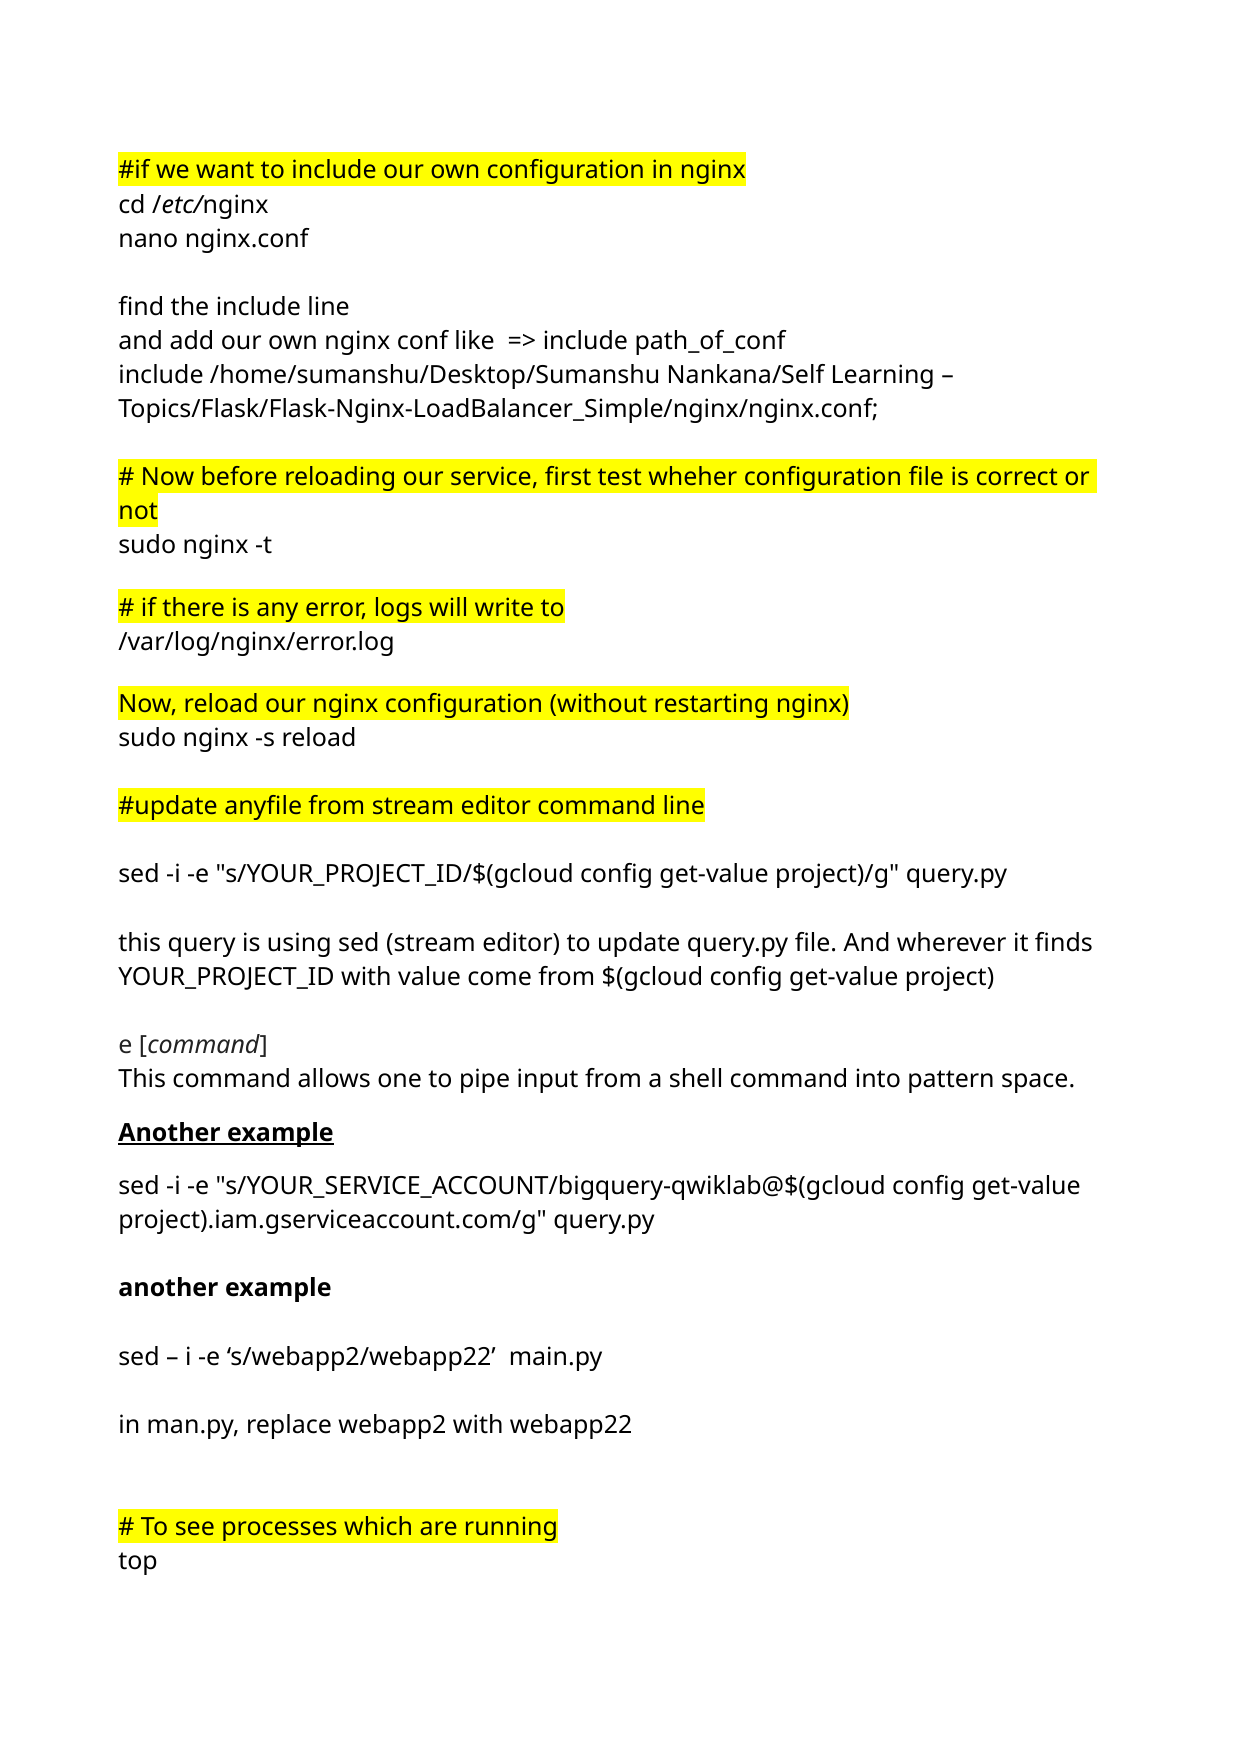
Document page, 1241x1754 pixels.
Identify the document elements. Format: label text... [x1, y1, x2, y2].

text in man.py, replace webapp2 with webapp22 [118, 1406, 1122, 1440]
text include /home/sumanshu/Desktop/Sumanshu Nankana/Self Learning – Topics/Flask/Flask-Nginx-LoadBalancer_Simple/nginx/nginx.conf; [118, 357, 1122, 425]
text and add our own nginx conf like => include path_of_conf [118, 322, 1122, 357]
text # To see processes which are running [118, 1508, 1122, 1543]
text top [118, 1543, 1122, 1577]
text This command allows one to pipe input from a shell command into pattern space. [118, 1060, 1122, 1094]
text Another example [118, 1114, 1122, 1148]
text cd /etc/nginx [118, 186, 1122, 220]
text #update anyfile from stream editor command line [118, 788, 1122, 822]
text sudo nginx -t [118, 527, 1122, 561]
text # if there is any error, logs will write to [118, 589, 1122, 623]
text nano nginx.conf [118, 220, 1122, 254]
text Now, reload our nginx configuration (without restarting nginx) [118, 686, 1122, 720]
text /var/log/nginx/error.log [118, 623, 1122, 657]
text find the include line [118, 288, 1122, 322]
text sed – i -e ‘s/webapp2/webapp22’ main.py [118, 1338, 1122, 1372]
text sed -i -e "s/YOUR_SERVICE_ACCOUNT/bigquery-qwiklab@$(gcloud config get-value project).iam.gserviceaccount.com/g" query.py [118, 1168, 1122, 1236]
subtitle e [command] [118, 1026, 1122, 1060]
text sudo nginx -s reload [118, 720, 1122, 754]
text # Now before reloading our service, first test wheher configuration file is correct or not [118, 459, 1122, 527]
text sed -i -e "s/YOUR_PROJECT_ID/$(gcloud config get-value project)/g" query.py [118, 856, 1122, 890]
text this query is using sed (stream editor) to update query.py file. And wherever it finds YOUR_PROJECT_ID with value come from $(gcloud config get-value project) [118, 924, 1122, 992]
text another example [118, 1270, 1122, 1304]
text #if we want to include our own configuration in nginx [118, 152, 1122, 186]
